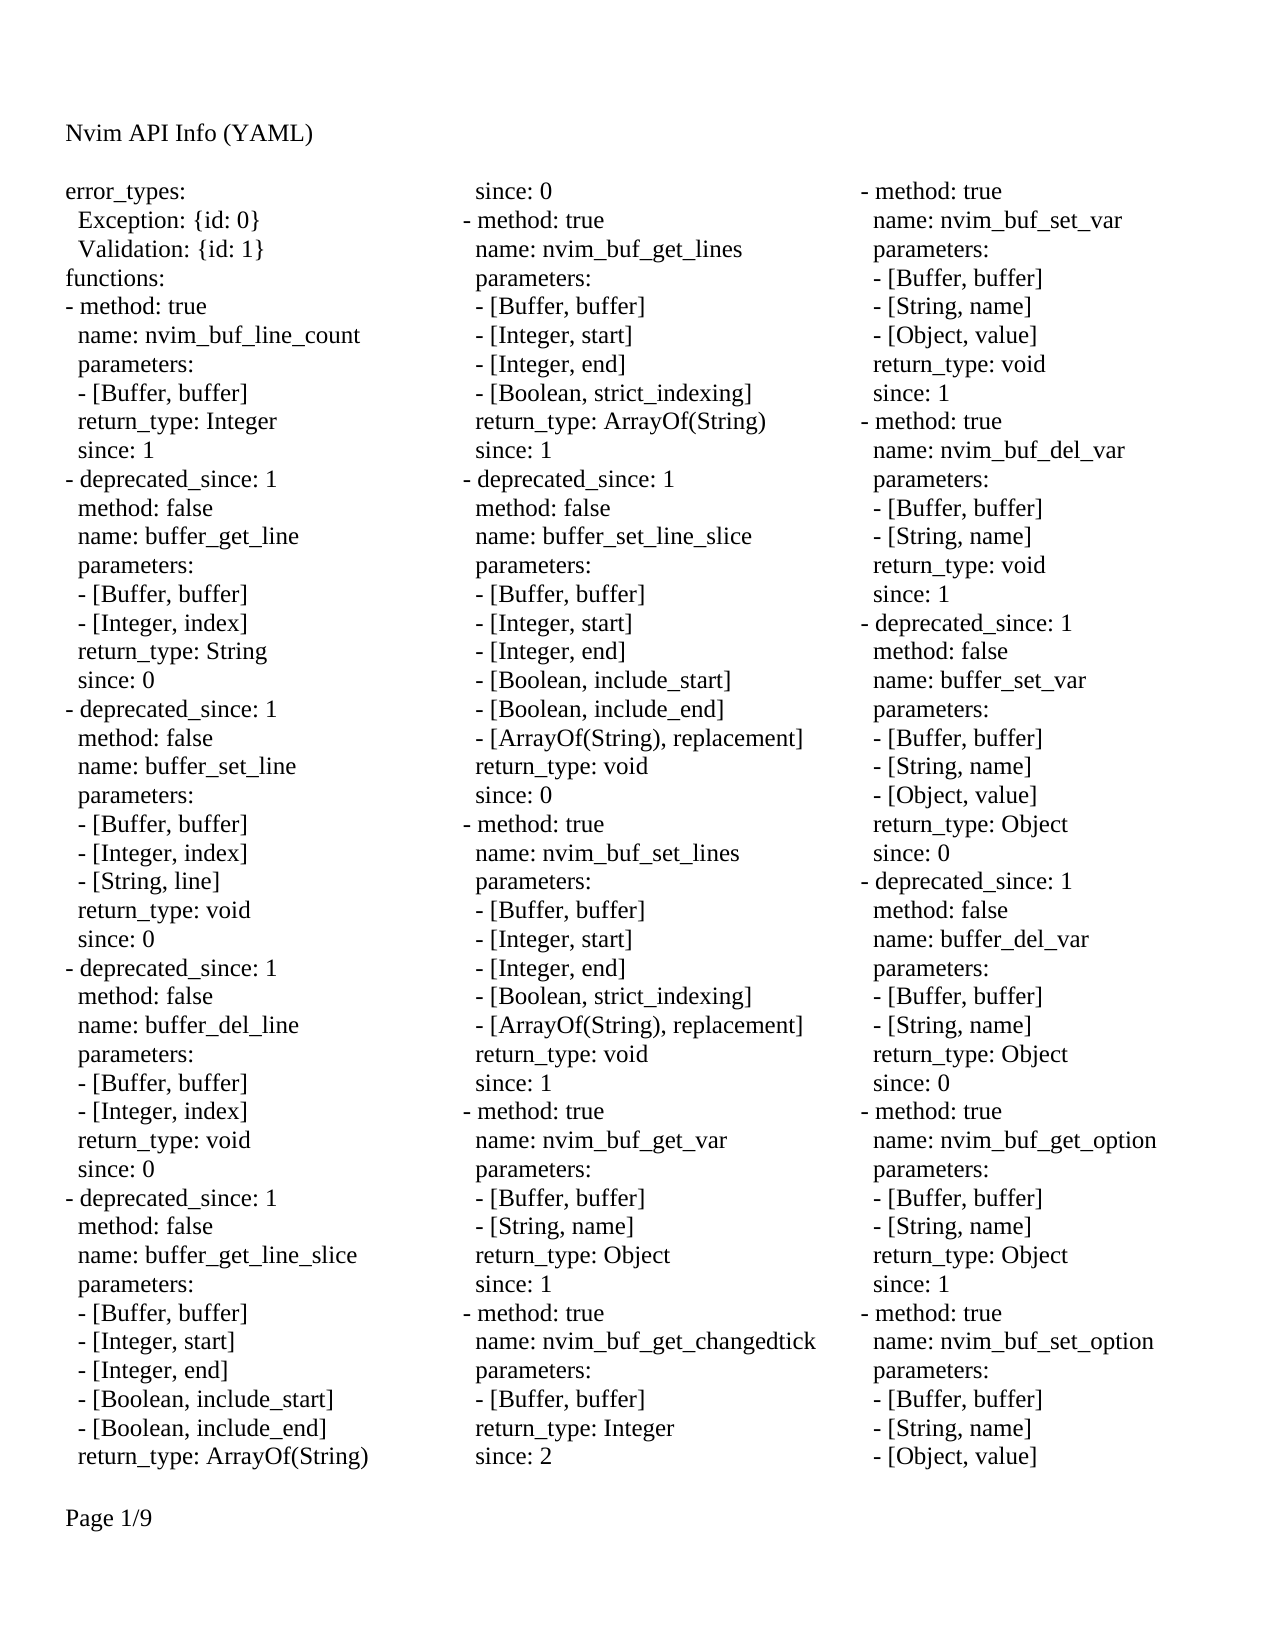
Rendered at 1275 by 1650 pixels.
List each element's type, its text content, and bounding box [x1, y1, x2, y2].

text since: 0 [463, 176, 830, 205]
text parameters: [860, 1154, 1228, 1183]
text - [Buffer, buffer] [65, 378, 433, 406]
text - deprecated_since: 1 [65, 1183, 433, 1211]
text parameters: [463, 1355, 830, 1384]
text - [Object, value] [860, 320, 1228, 349]
text name: nvim_buf_set_var [860, 205, 1228, 234]
text - [Object, value] [860, 1441, 1228, 1470]
text - [Integer, index] [65, 608, 433, 636]
text since: 1 [463, 1068, 830, 1096]
text - [Integer, end] [463, 636, 830, 665]
text - method: true [463, 809, 830, 838]
text - [Buffer, buffer] [65, 579, 433, 608]
text since: 1 [463, 435, 830, 464]
text method: false [65, 493, 433, 521]
text - [Integer, end] [65, 1355, 433, 1384]
text method: false [65, 1211, 433, 1240]
text parameters: [463, 866, 830, 895]
text method: false [65, 723, 433, 751]
text - deprecated_since: 1 [860, 608, 1228, 636]
text - method: true [860, 1298, 1228, 1326]
text - [String, name] [860, 521, 1228, 550]
text - [Integer, end] [463, 349, 830, 378]
text - [Buffer, buffer] [860, 723, 1228, 751]
text - [String, name] [860, 1010, 1228, 1039]
text name: buffer_set_line_slice [463, 521, 830, 550]
text - [Integer, index] [65, 838, 433, 866]
text - [Buffer, buffer] [463, 291, 830, 320]
text - [Buffer, buffer] [65, 1298, 433, 1326]
text - [Integer, end] [463, 953, 830, 981]
text since: 1 [860, 378, 1228, 406]
text method: false [860, 895, 1228, 924]
text - [Buffer, buffer] [860, 1183, 1228, 1211]
text - [Buffer, buffer] [65, 1068, 433, 1096]
text name: buffer_del_var [860, 924, 1228, 953]
text Validation: {id: 1} [65, 234, 433, 263]
text since: 1 [463, 1269, 830, 1298]
text - [Boolean, include_end] [65, 1413, 433, 1441]
text - [String, name] [860, 751, 1228, 780]
text return_type: ArrayOf(String) [463, 406, 830, 435]
text name: nvim_buf_get_lines [463, 234, 830, 263]
text return_type: void [65, 1125, 433, 1154]
text return_type: Object [463, 1240, 830, 1269]
text parameters: [65, 780, 433, 809]
text since: 1 [860, 1269, 1228, 1298]
text method: false [860, 636, 1228, 665]
text since: 0 [65, 1154, 433, 1183]
text parameters: [860, 694, 1228, 723]
text - deprecated_since: 1 [860, 866, 1228, 895]
text - [Object, value] [860, 780, 1228, 809]
text return_type: ArrayOf(String) [65, 1441, 433, 1470]
text error_types: [65, 176, 433, 205]
text - [Buffer, buffer] [860, 263, 1228, 291]
text name: buffer_get_line_slice [65, 1240, 433, 1269]
text name: buffer_set_var [860, 665, 1228, 694]
text parameters: [860, 464, 1228, 493]
text - [Integer, start] [463, 320, 830, 349]
text - [Buffer, buffer] [860, 981, 1228, 1010]
text method: false [463, 493, 830, 521]
text - [Buffer, buffer] [463, 1183, 830, 1211]
text since: 2 [463, 1441, 830, 1470]
text - deprecated_since: 1 [65, 464, 433, 493]
text since: 1 [65, 435, 433, 464]
text functions: [65, 263, 433, 291]
text name: nvim_buf_get_option [860, 1125, 1228, 1154]
text - deprecated_since: 1 [463, 464, 830, 493]
text - method: true [860, 1096, 1228, 1125]
text parameters: [65, 349, 433, 378]
text - [Buffer, buffer] [65, 809, 433, 838]
text parameters: [860, 234, 1228, 263]
text parameters: [860, 953, 1228, 981]
text - [String, line] [65, 866, 433, 895]
text - [Boolean, strict_indexing] [463, 378, 830, 406]
text method: false [65, 981, 433, 1010]
text return_type: Object [860, 1240, 1228, 1269]
text - [ArrayOf(String), replacement] [463, 723, 830, 751]
text return_type: Integer [65, 406, 433, 435]
text return_type: void [860, 550, 1228, 579]
text - [Buffer, buffer] [463, 579, 830, 608]
text - [String, name] [463, 1211, 830, 1240]
text name: nvim_buf_line_count [65, 320, 433, 349]
text parameters: [65, 1039, 433, 1068]
text name: buffer_get_line [65, 521, 433, 550]
text parameters: [463, 263, 830, 291]
text name: buffer_del_line [65, 1010, 433, 1039]
text name: buffer_set_line [65, 751, 433, 780]
text - [Buffer, buffer] [463, 1384, 830, 1413]
text - [Boolean, include_start] [463, 665, 830, 694]
text - [String, name] [860, 1211, 1228, 1240]
text since: 0 [65, 665, 433, 694]
text since: 0 [860, 1068, 1228, 1096]
text return_type: void [463, 751, 830, 780]
text since: 0 [65, 924, 433, 953]
text name: nvim_buf_set_lines [463, 838, 830, 866]
text name: nvim_buf_del_var [860, 435, 1228, 464]
text - method: true [463, 1096, 830, 1125]
text return_type: void [463, 1039, 830, 1068]
text name: nvim_buf_get_var [463, 1125, 830, 1154]
text - method: true [860, 176, 1228, 205]
text - [Buffer, buffer] [860, 1384, 1228, 1413]
text - method: true [463, 205, 830, 234]
text - [String, name] [860, 291, 1228, 320]
text - [ArrayOf(String), replacement] [463, 1010, 830, 1039]
text - [Integer, start] [463, 924, 830, 953]
text return_type: Object [860, 809, 1228, 838]
text parameters: [463, 1154, 830, 1183]
text since: 0 [860, 838, 1228, 866]
text since: 1 [860, 579, 1228, 608]
text - [Boolean, strict_indexing] [463, 981, 830, 1010]
text name: nvim_buf_set_option [860, 1326, 1228, 1355]
text parameters: [65, 550, 433, 579]
text - deprecated_since: 1 [65, 953, 433, 981]
text - deprecated_since: 1 [65, 694, 433, 723]
text name: nvim_buf_get_changedtick [463, 1326, 830, 1355]
text return_type: void [860, 349, 1228, 378]
text Exception: {id: 0} [65, 205, 433, 234]
text - method: true [65, 291, 433, 320]
text return_type: void [65, 895, 433, 924]
text return_type: Object [860, 1039, 1228, 1068]
text - [Boolean, include_start] [65, 1384, 433, 1413]
text - [Buffer, buffer] [860, 493, 1228, 521]
text since: 0 [463, 780, 830, 809]
text parameters: [463, 550, 830, 579]
text return_type: Integer [463, 1413, 830, 1441]
text - [Integer, start] [65, 1326, 433, 1355]
text return_type: String [65, 636, 433, 665]
text - method: true [860, 406, 1228, 435]
text - method: true [463, 1298, 830, 1326]
text parameters: [860, 1355, 1228, 1384]
text parameters: [65, 1269, 433, 1298]
text - [Integer, index] [65, 1096, 433, 1125]
text - [String, name] [860, 1413, 1228, 1441]
text - [Integer, start] [463, 608, 830, 636]
text - [Buffer, buffer] [463, 895, 830, 924]
text - [Boolean, include_end] [463, 694, 830, 723]
